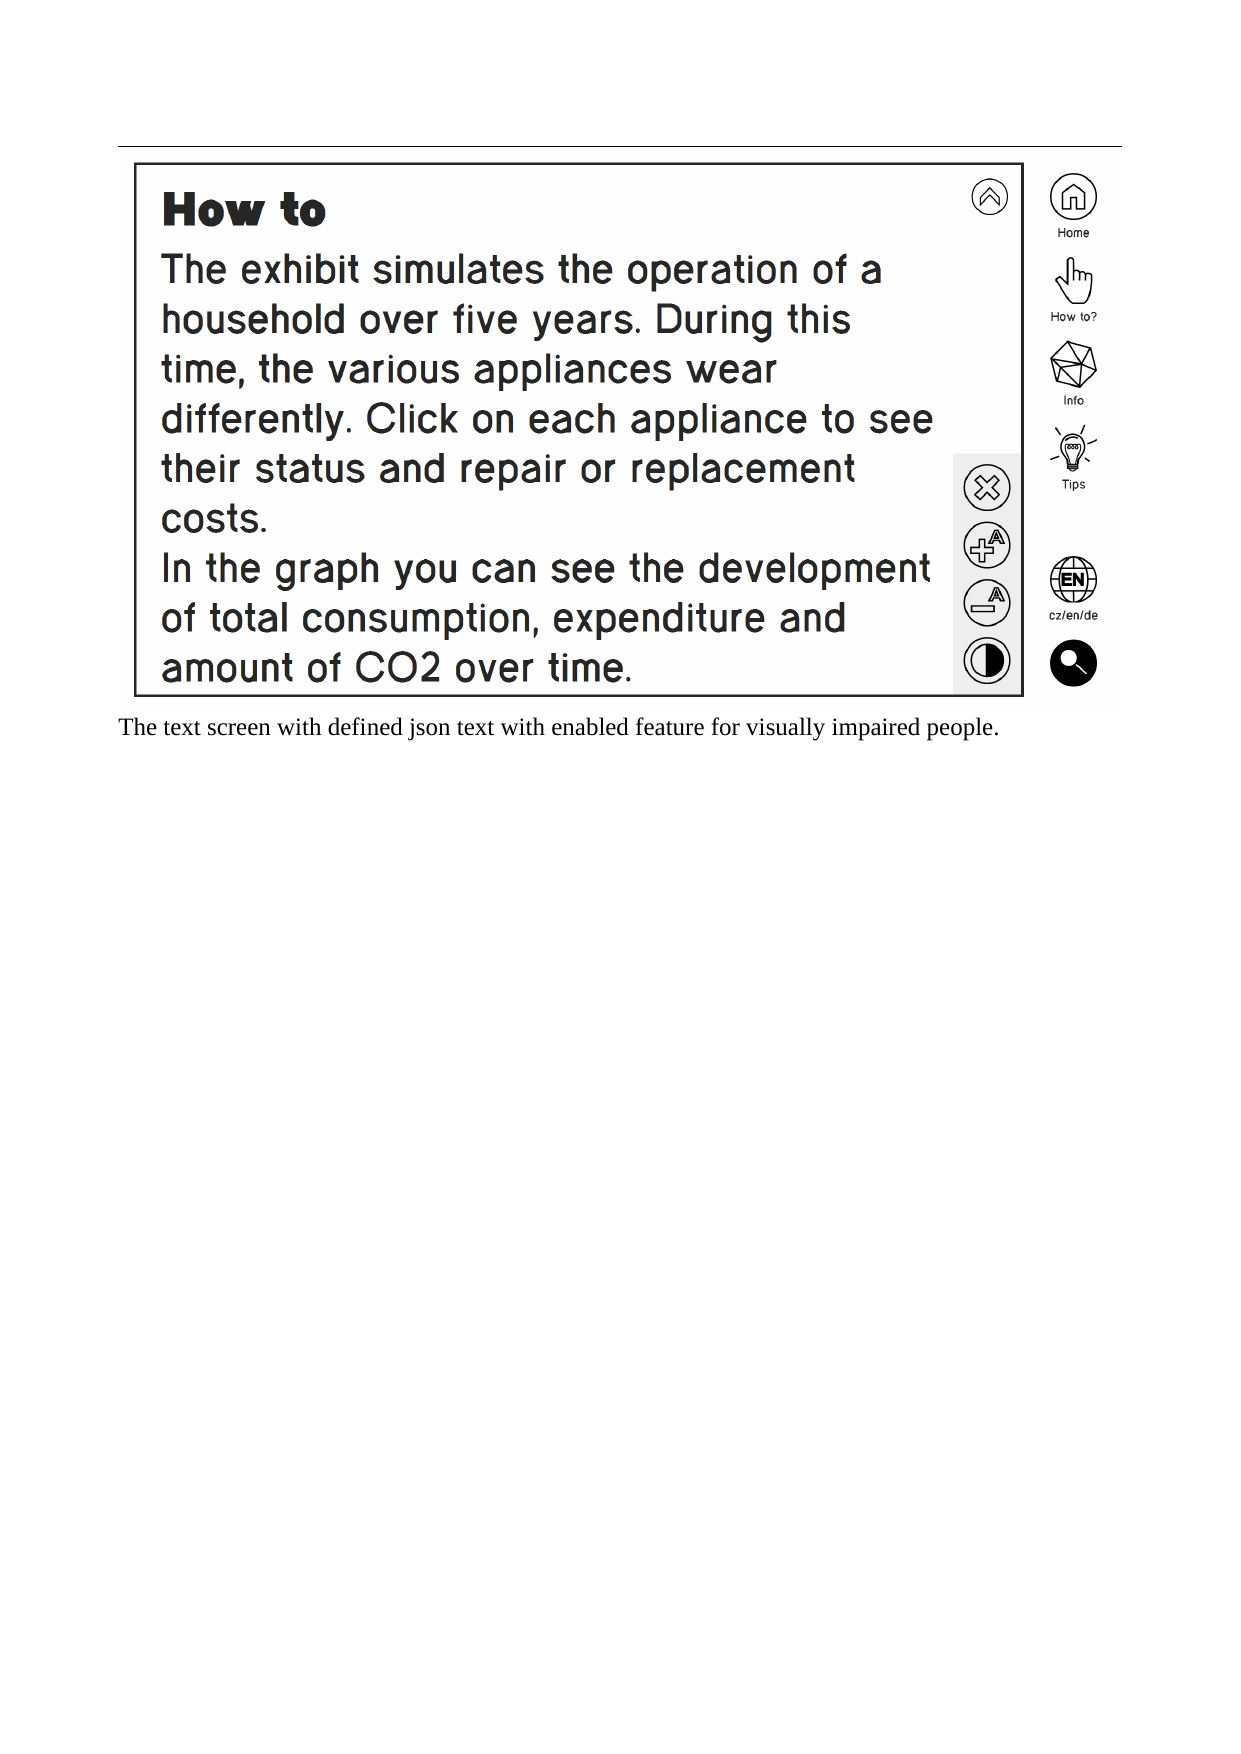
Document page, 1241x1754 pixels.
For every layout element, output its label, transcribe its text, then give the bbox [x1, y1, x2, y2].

picture [118, 146, 1123, 712]
text The text screen with defined json text with enabled feature for visually impaired people. [118, 712, 1122, 740]
